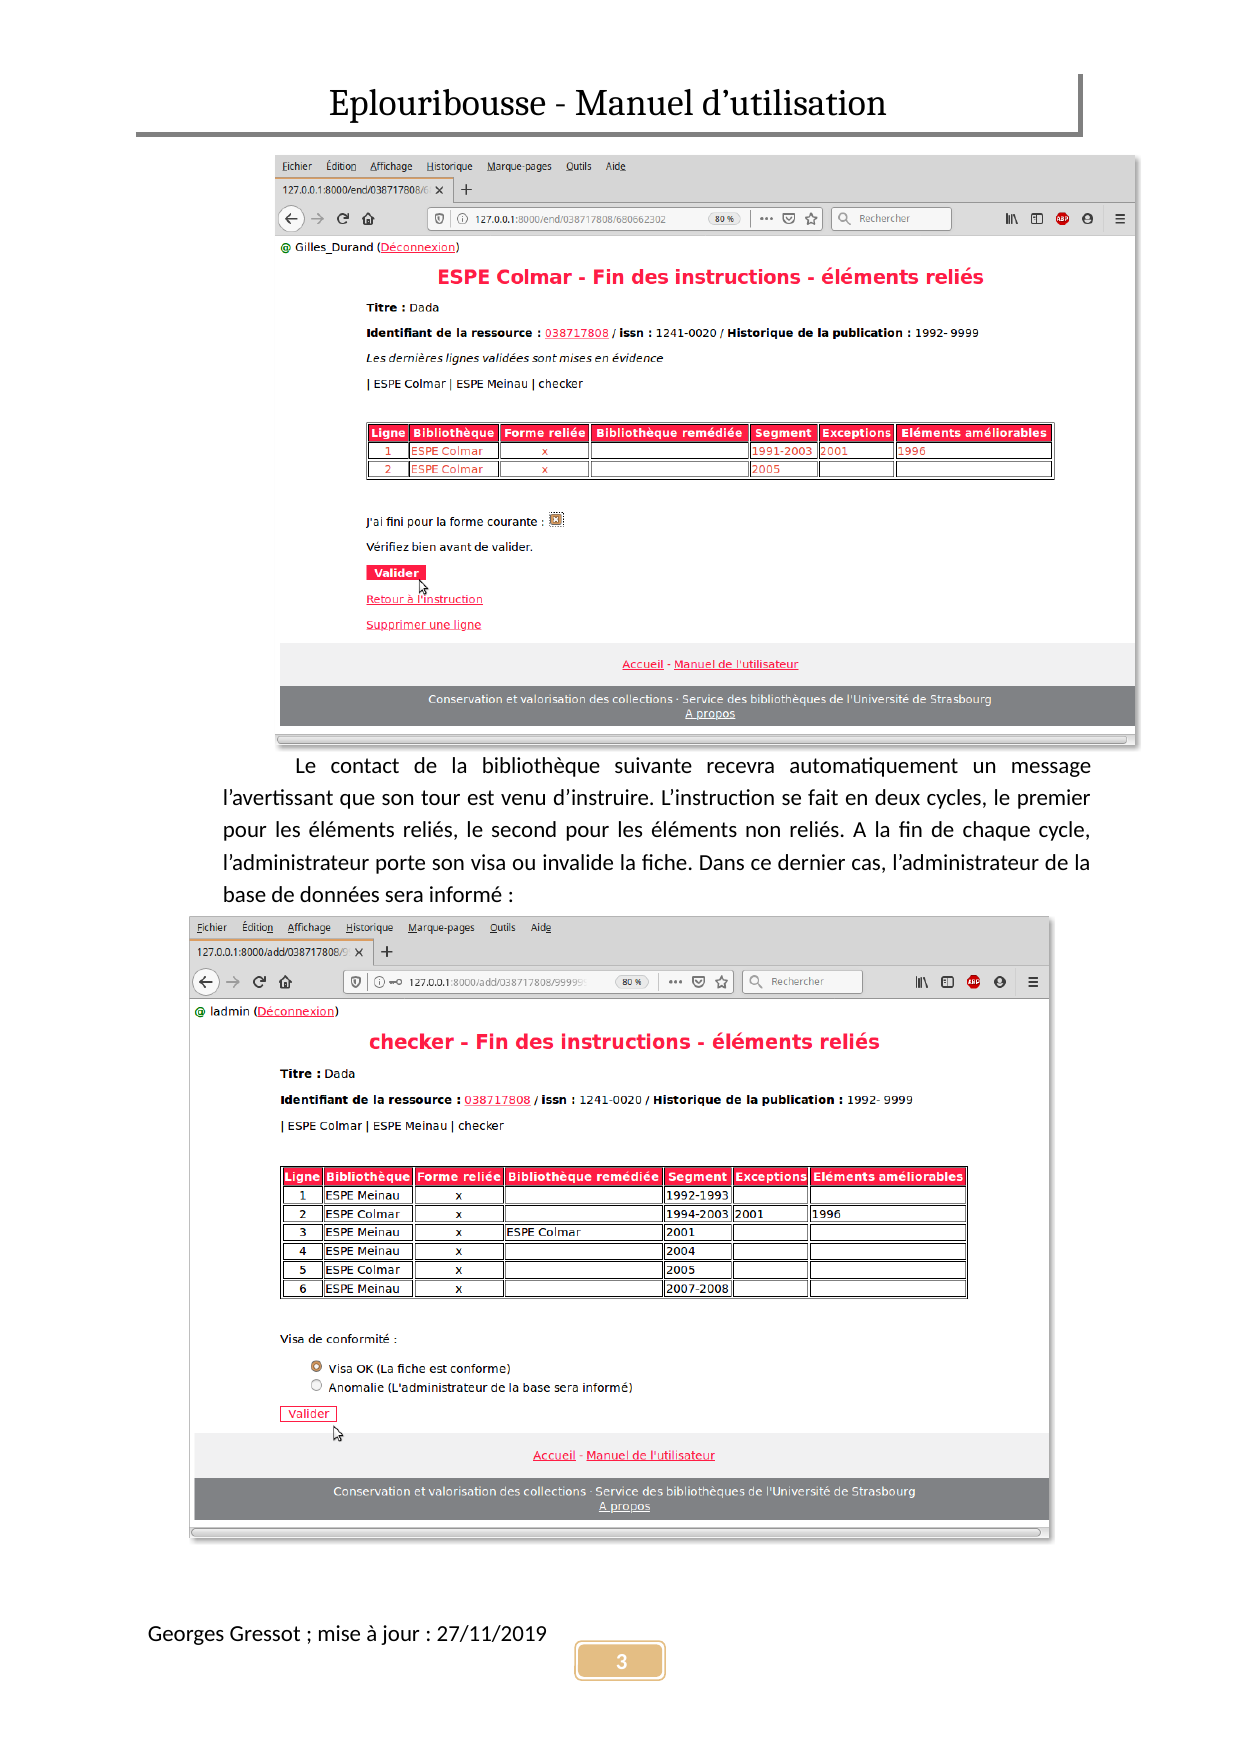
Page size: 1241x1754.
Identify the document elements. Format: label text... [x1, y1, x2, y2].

picture [185, 912, 1055, 1545]
picture [271, 151, 1142, 752]
list Le contact de la bibliothèque suivante recevra automatiquement un message l’avertissant que son tour est venu d’instruire. L’instruction se fait en deux cycles, le premier pour les éléments reliés, le second pour les éléments non reliés. A la fin de chaque cycle, l’administrateur porte son visa ou invalide la fiche. Dans ce dernier cas, l’administrateur de la base de données sera informé : [223, 164, 1093, 908]
